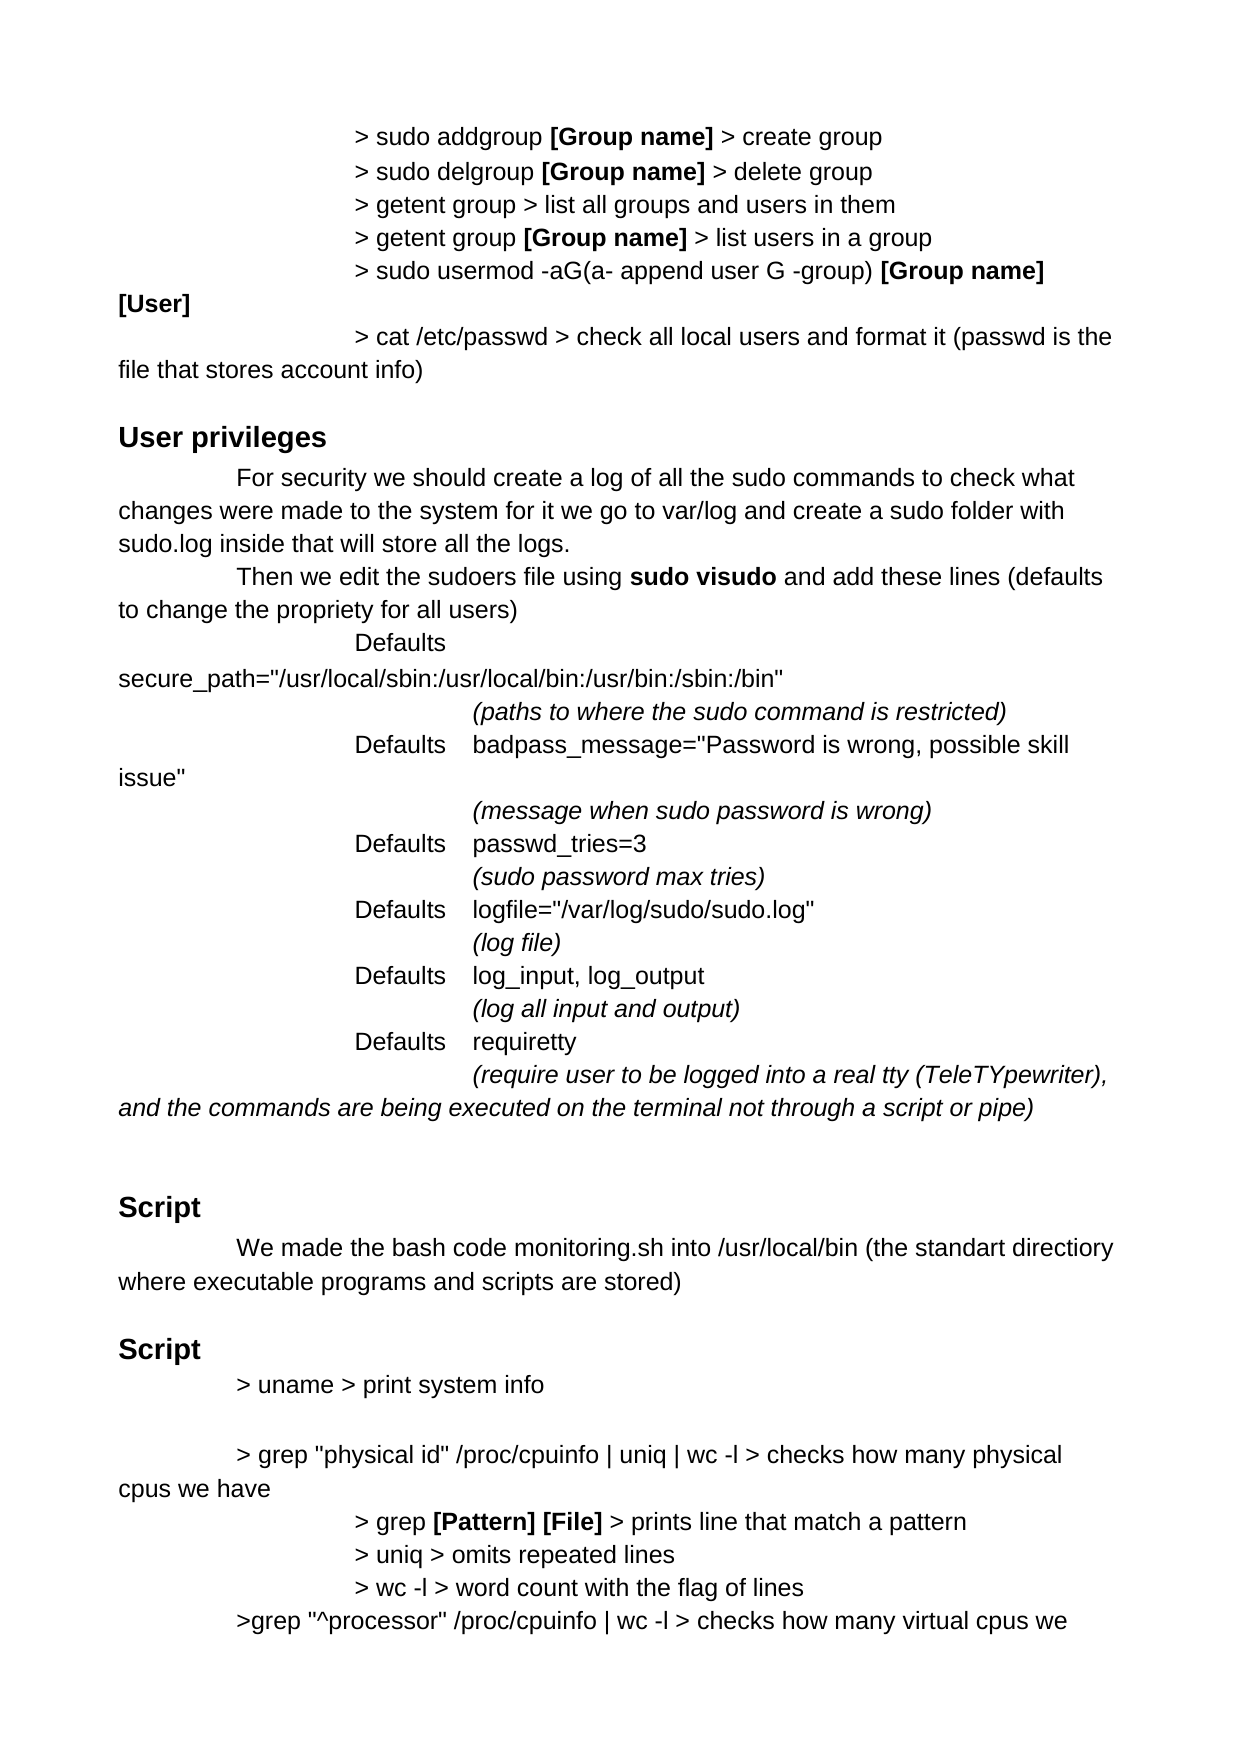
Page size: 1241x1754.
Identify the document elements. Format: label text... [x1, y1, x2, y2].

text (sudo password max tries) [118, 862, 1122, 891]
text > wc -l > word count with the flag of lines [118, 1573, 1122, 1602]
text Defaults passwd_tries=3 [118, 829, 1122, 857]
text > sudo addgroup [Group name] > create group [118, 118, 1122, 152]
text (paths to where the sudo command is restricted) [118, 697, 1122, 725]
text > cat /etc/passwd > check all local users and format it (passwd is the file that stores account info) [118, 322, 1122, 383]
text For security we should create a log of all the sudo commands to check what changes were made to the system for it we go to var/log and create a sudo folder with sudo.log inside that will store all the logs. [118, 458, 1122, 558]
text Script [118, 1332, 1122, 1365]
text > uname > print system info [118, 1370, 1122, 1399]
text We made the bash code monitoring.sh into /usr/local/bin (the standart directiory where executable programs and scripts are stored) [118, 1229, 1122, 1295]
text Defaults secure_path="/usr/local/sbin:/usr/local/bin:/usr/bin:/sbin:/bin" [118, 628, 1122, 692]
text Defaults badpass_message="Password is wrong, possible skill issue" [118, 730, 1122, 791]
text > getent group > list all groups and users in them [118, 190, 1122, 218]
text Then we edit the sudoers file using sudo visudo and add these lines (defaults to change the propriety for all users) [118, 562, 1122, 624]
text > sudo usermod -aG(a- append user G -group) [Group name] [User] [118, 256, 1122, 317]
text Defaults log_input, log_output [118, 961, 1122, 989]
text User privileges [118, 420, 1122, 453]
text >grep "^processor" /proc/cpuinfo | wc -l > checks how many virtual cpus we [118, 1606, 1122, 1635]
text (require user to be logged into a real tty (TeleTYpewriter), and the commands are being executed on the terminal not through a script or pipe) [118, 1060, 1122, 1122]
text > uniq > omits repeated lines [118, 1540, 1122, 1569]
text > getent group [Group name] > list users in a group [118, 223, 1122, 251]
text > sudo delgroup [Group name] > delete group [118, 157, 1122, 185]
text Defaults logfile="/var/log/sudo/sudo.log" [118, 895, 1122, 923]
text Defaults requiretty [118, 1027, 1122, 1056]
text (log file) [118, 928, 1122, 957]
text > grep [Pattern] [File] > prints line that match a pattern [118, 1507, 1122, 1536]
text (log all input and output) [118, 994, 1122, 1023]
text Script [118, 1190, 1122, 1224]
text > grep "physical id" /proc/cpuinfo | uniq | wc -l > checks how many physical cpus we have [118, 1436, 1122, 1503]
text (message when sudo password is wrong) [118, 796, 1122, 824]
